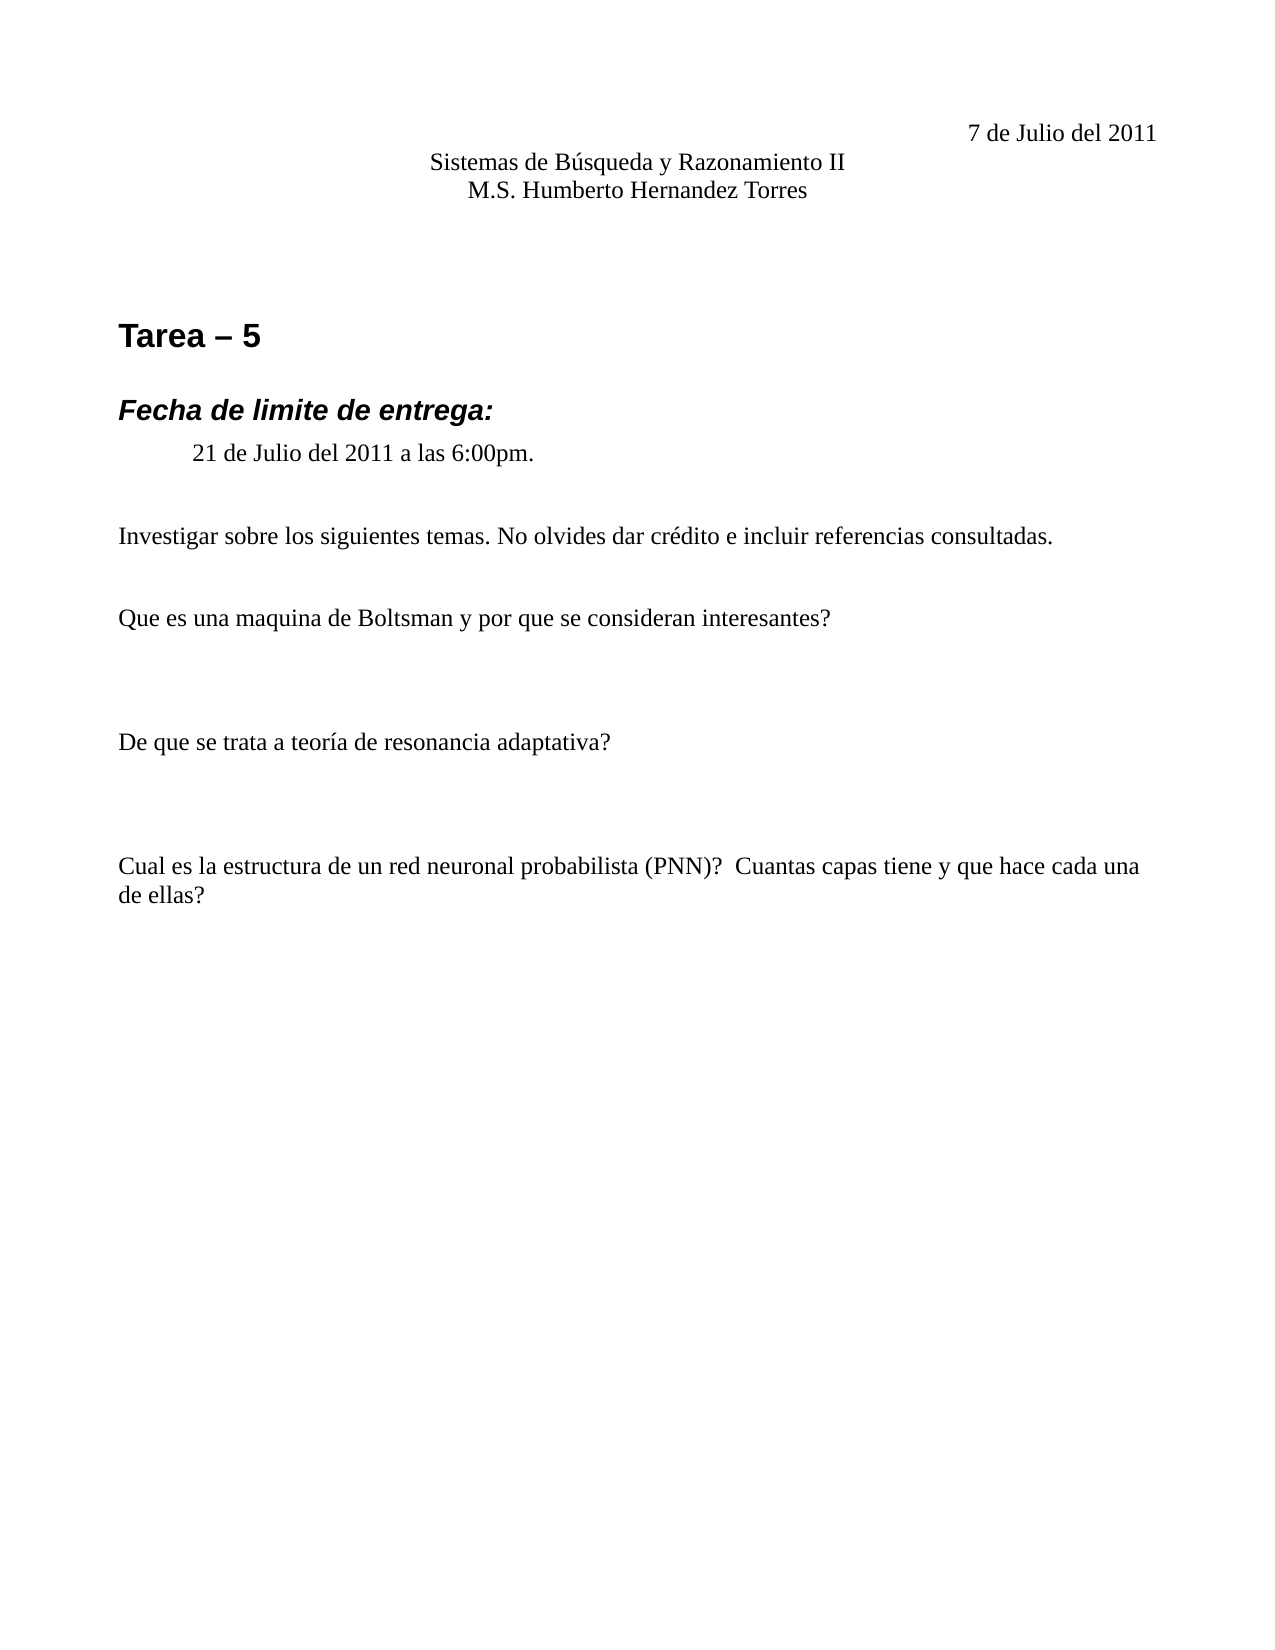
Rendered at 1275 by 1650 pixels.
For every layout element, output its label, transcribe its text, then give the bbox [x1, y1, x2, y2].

text Investigar sobre los siguientes temas. No olvides dar crédito e incluir referencias consultadas. [118, 521, 1157, 550]
text Cual es la estructura de un red neuronal probabilista (PNN)? Cuantas capas tiene y que hace cada una de ellas? [118, 851, 1157, 908]
subtitle Fecha de limite de entrega: [118, 392, 1157, 426]
text Que es una maquina de Boltsman y por que se consideran interesantes? [118, 603, 1157, 632]
text 21 de Julio del 2011 a las 6:00pm. [118, 438, 1157, 467]
subtitle Tarea – 5 [118, 316, 1157, 355]
text De que se trata a teoría de resonancia adaptativa? [118, 727, 1157, 756]
